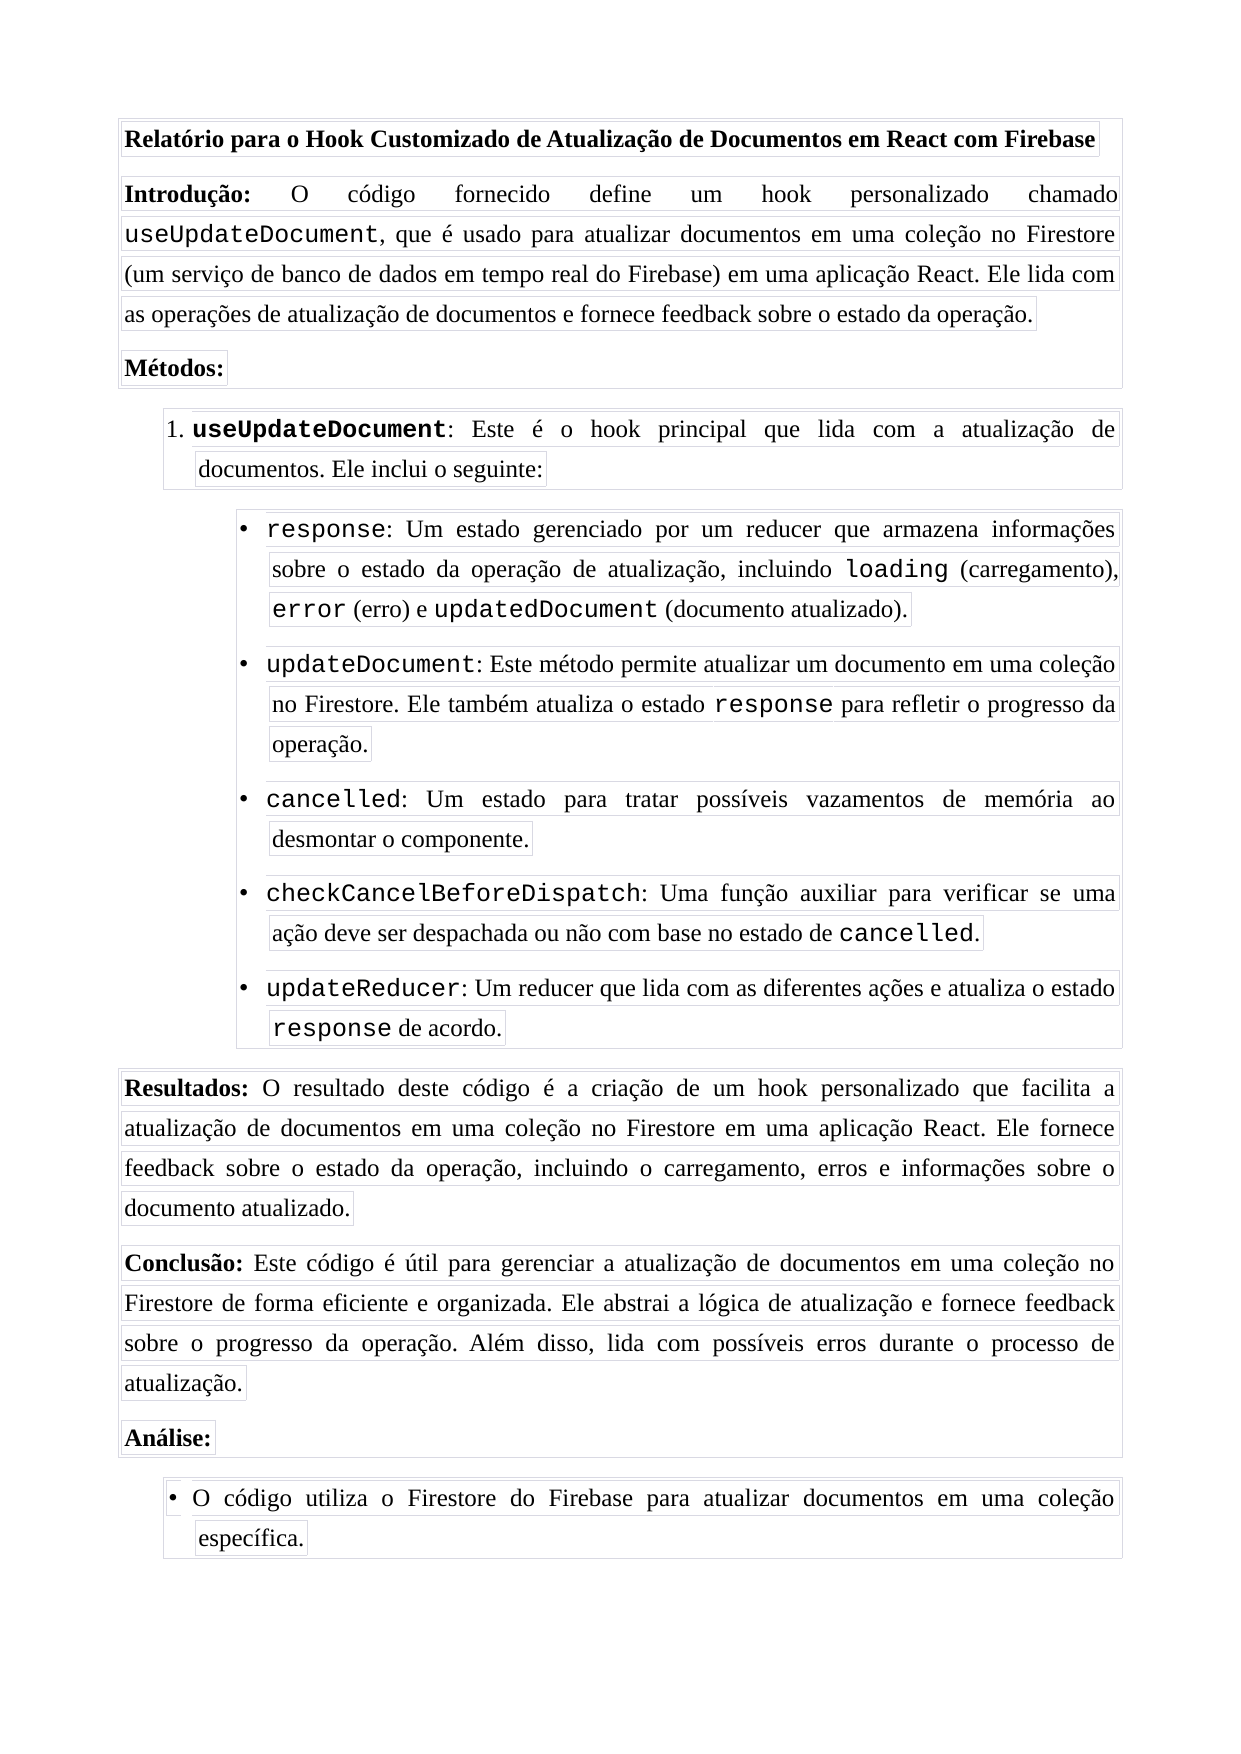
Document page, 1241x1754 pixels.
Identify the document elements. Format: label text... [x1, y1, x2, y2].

text Conclusão: Este código é útil para gerenciar a atualização de documentos em uma coleção no Firestore de forma eficiente e organizada. Ele abstrai a lógica de atualização e fornece feedback sobre o progresso da operação. Além disso, lida com possíveis erros durante o processo de atualização. [119, 1242, 1122, 1400]
text Análise: [119, 1417, 1122, 1457]
list response: Um estado gerenciado por um reducer que armazena informações sobre o estado da operação de atualização, incluindo loading (carregamento), error (erro) e updatedDocument (documento atualizado). [237, 510, 1122, 626]
text Relatório para o Hook Customizado de Atualização de Documentos em React com Firebase [119, 119, 1122, 156]
list cancelled: Um estado para tratar possíveis vazamentos de memória ao desmontar o componente. [237, 778, 1122, 856]
list O código utiliza o Firestore do Firebase para atualizar documentos em uma coleção específica. [164, 1478, 1122, 1558]
list useUpdateDocument: Este é o hook principal que lida com a atualização de documentos. Ele inclui o seguinte: [164, 409, 1122, 489]
list checkCancelBeforeDispatch: Uma função auxiliar para verificar se uma ação deve ser despachada ou não com base no estado de cancelled. [237, 872, 1122, 950]
text Introdução: O código fornecido define um hook personalizado chamado useUpdateDocument, que é usado para atualizar documentos em uma coleção no Firestore (um serviço de banco de dados em tempo real do Firebase) em uma aplicação React. Ele lida com as operações de atualização de documentos e fornece feedback sobre o estado da operação. [119, 173, 1122, 331]
list updateDocument: Este método permite atualizar um documento em uma coleção no Firestore. Ele também atualiza o estado response para refletir o progresso da operação. [237, 643, 1122, 761]
text Métodos: [119, 347, 1122, 388]
list updateReducer: Um reducer que lida com as diferentes ações e atualiza o estado response de acordo. [237, 967, 1122, 1048]
text Resultados: O resultado deste código é a criação de um hook personalizado que facilita a atualização de documentos em uma coleção no Firestore em uma aplicação React. Ele fornece feedback sobre o estado da operação, incluindo o carregamento, erros e informações sobre o documento atualizado. [119, 1069, 1122, 1225]
